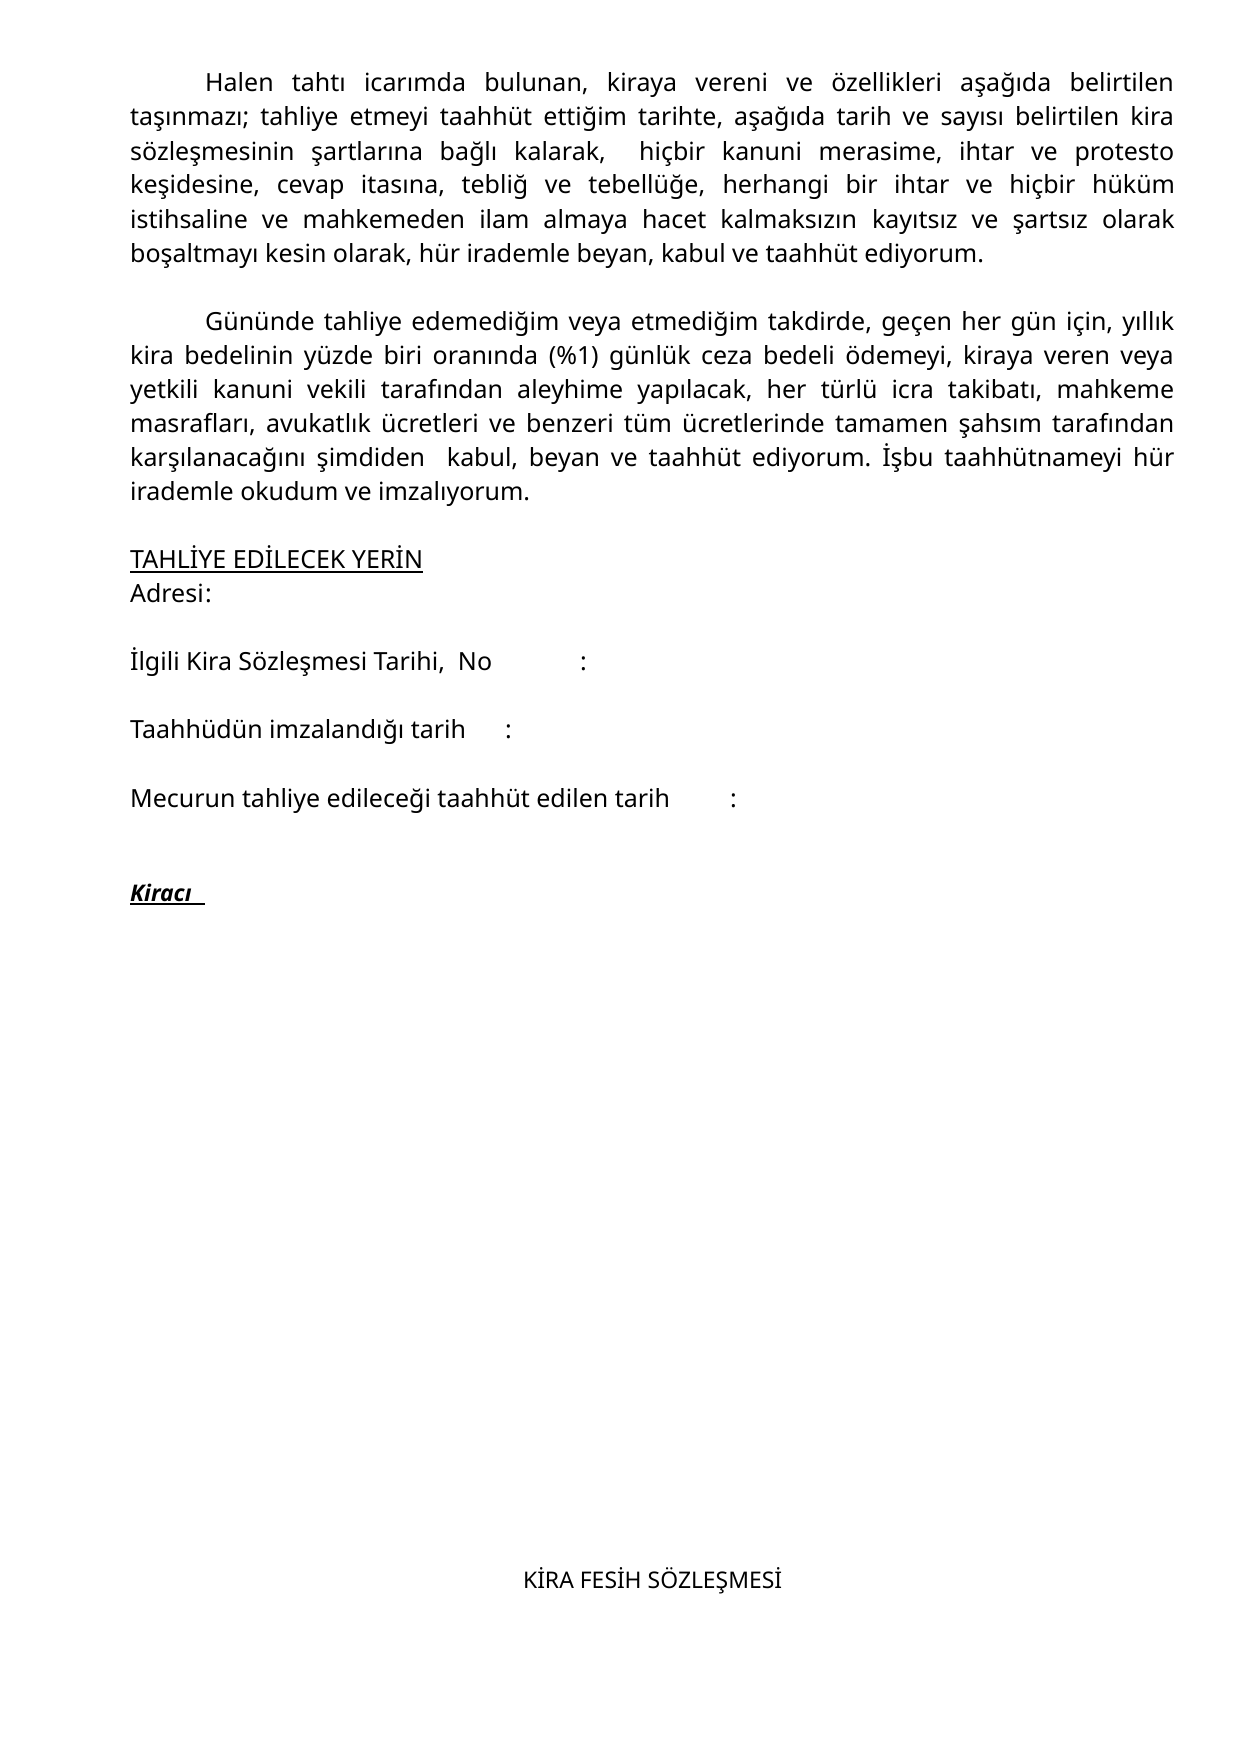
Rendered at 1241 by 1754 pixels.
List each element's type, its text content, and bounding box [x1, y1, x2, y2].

text Taahhüdün imzalandığı tarih : [130, 712, 1175, 746]
text KİRA FESİH SÖZLEŞMESİ [130, 1564, 1175, 1596]
text Halen tahtı icarımda bulunan, kiraya vereni ve özellikleri aşağıda belirtilen taşınmazı; tahliye etmeyi taahhüt ettiğim tarihte, aşağıda tarih ve sayısı belirtilen kira sözleşmesinin şartlarına bağlı kalarak, hiçbir kanuni merasime, ihtar ve protesto keşidesine, cevap itasına, tebliğ ve tebellüğe, herhangi bir ihtar ve hiçbir hüküm istihsaline ve mahkemeden ilam almaya hacet kalmaksızın kayıtsız ve şartsız olarak boşaltmayı kesin olarak, hür irademle beyan, kabul ve taahhüt ediyorum. [130, 65, 1175, 269]
text Kiracı [130, 877, 1175, 908]
text TAHLİYE EDİLECEK YERİN [130, 542, 1175, 576]
text İlgili Kira Sözleşmesi Tarihi, No : [130, 644, 1175, 678]
text Adresi : [130, 576, 1175, 610]
text Gününde tahliye edemediğim veya etmediğim takdirde, geçen her gün için, yıllık kira bedelinin yüzde biri oranında (%1) günlük ceza bedeli ödemeyi, kiraya veren veya yetkili kanuni vekili tarafından aleyhime yapılacak, her türlü icra takibatı, mahkeme masrafları, avukatlık ücretleri ve benzeri tüm ücretlerinde tamamen şahsım tarafından karşılanacağını şimdiden kabul, beyan ve taahhüt ediyorum. İşbu taahhütnameyi hür irademle okudum ve imzalıyorum. [130, 303, 1175, 508]
text Mecurun tahliye edileceği taahhüt edilen tarih : [130, 780, 1175, 814]
